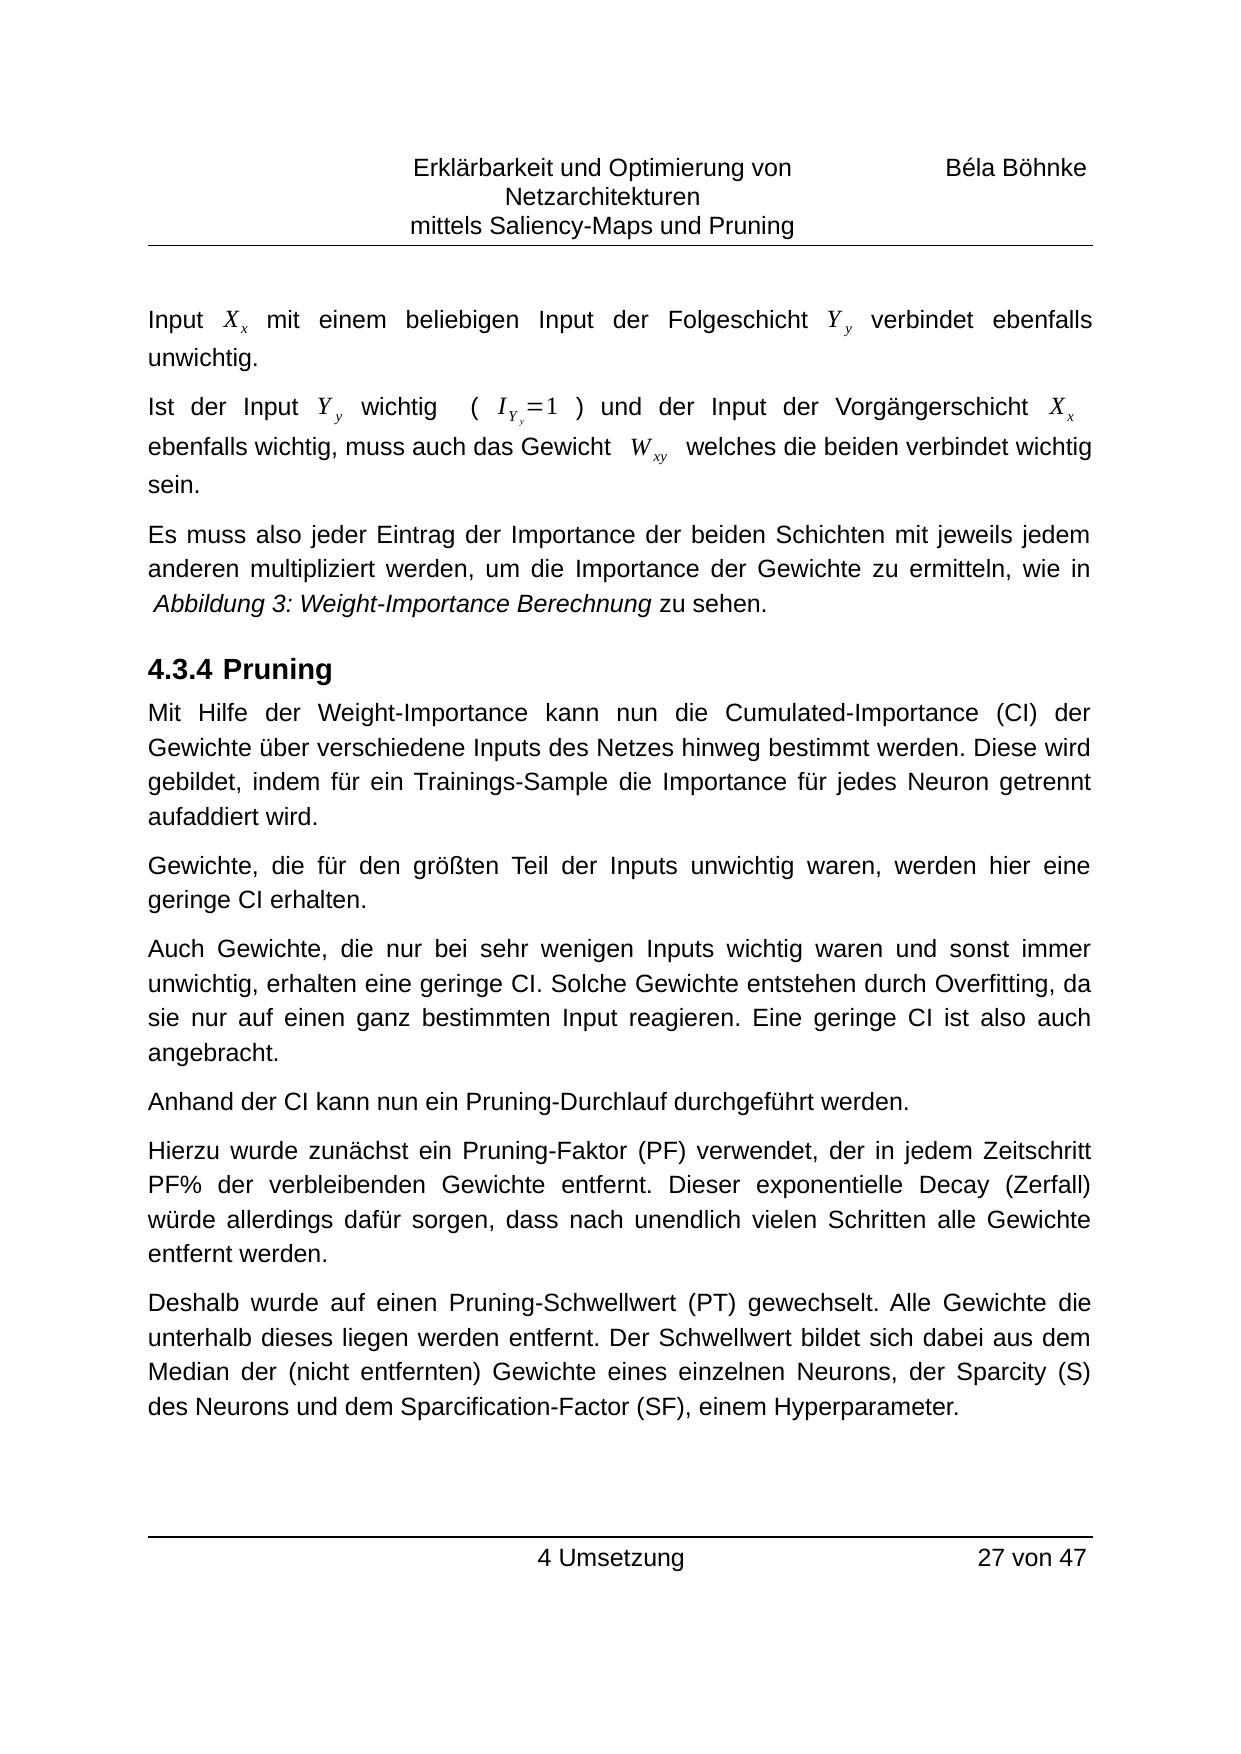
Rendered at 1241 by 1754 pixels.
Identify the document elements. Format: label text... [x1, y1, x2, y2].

text Mit Hilfe der Weight-Importance kann nun die Cumulated-Importance (CI) der Gewichte über verschiedene Inputs des Netzes hinweg bestimmt werden. Diese wird gebildet, indem für ein Trainings-Sample die Importance für jedes Neuron getrennt aufaddiert wird. [148, 698, 1093, 830]
text Ist der Inputwichtig () und der Input der Vorgängerschichtebenfalls wichtig, muss auch das Gewichtwelches die beiden verbindet wichtig sein. [148, 392, 1093, 499]
text Anhand der CI kann nun ein Pruning-Durchlauf durchgeführt werden. [148, 1087, 1093, 1116]
text Ähnlich ist ein Gewichtwelches einen unwichtigen Inputmit einem beliebigen Input der Folgeschichtverbindet ebenfalls unwichtig. [148, 304, 1093, 372]
text Es muss also jeder Eintrag der Importance der beiden Schichten mit jeweils jedem anderen multipliziert werden, um die Importance der Gewichte zu ermitteln, wie in Abbildung 3: Weight-Importance Berechnung zu sehen. [148, 519, 1093, 617]
text Hierzu wurde zunächst ein Pruning-Faktor (PF) verwendet, der in jedem Zeitschritt PF% der verbleibenden Gewichte entfernt. Dieser exponentielle Decay (Zerfall) würde allerdings dafür sorgen, dass nach unendlich vielen Schritten alle Gewichte entfernt werden. [148, 1136, 1093, 1268]
text Deshalb wurde auf einen Pruning-Schwellwert (PT) gewechselt. Alle Gewichte die unterhalb dieses liegen werden entfernt. Der Schwellwert bildet sich dabei aus dem Median der (nicht entfernten) Gewichte eines einzelnen Neurons, der Sparcity (S) des Neurons und dem Sparcification-Factor (SF), einem Hyperparameter. [148, 1288, 1093, 1421]
text Auch Gewichte, die nur bei sehr wenigen Inputs wichtig waren und sonst immer unwichtig, erhalten eine geringe CI. Solche Gewichte entstehen durch Overfitting, da sie nur auf einen ganz bestimmten Input reagieren. Eine geringe CI ist also auch angebracht. [148, 934, 1093, 1066]
text Gewichte, die für den größten Teil der Inputs unwichtig waren, werden hier eine geringe CI erhalten. [148, 851, 1093, 914]
subtitle Pruning [148, 652, 1093, 686]
